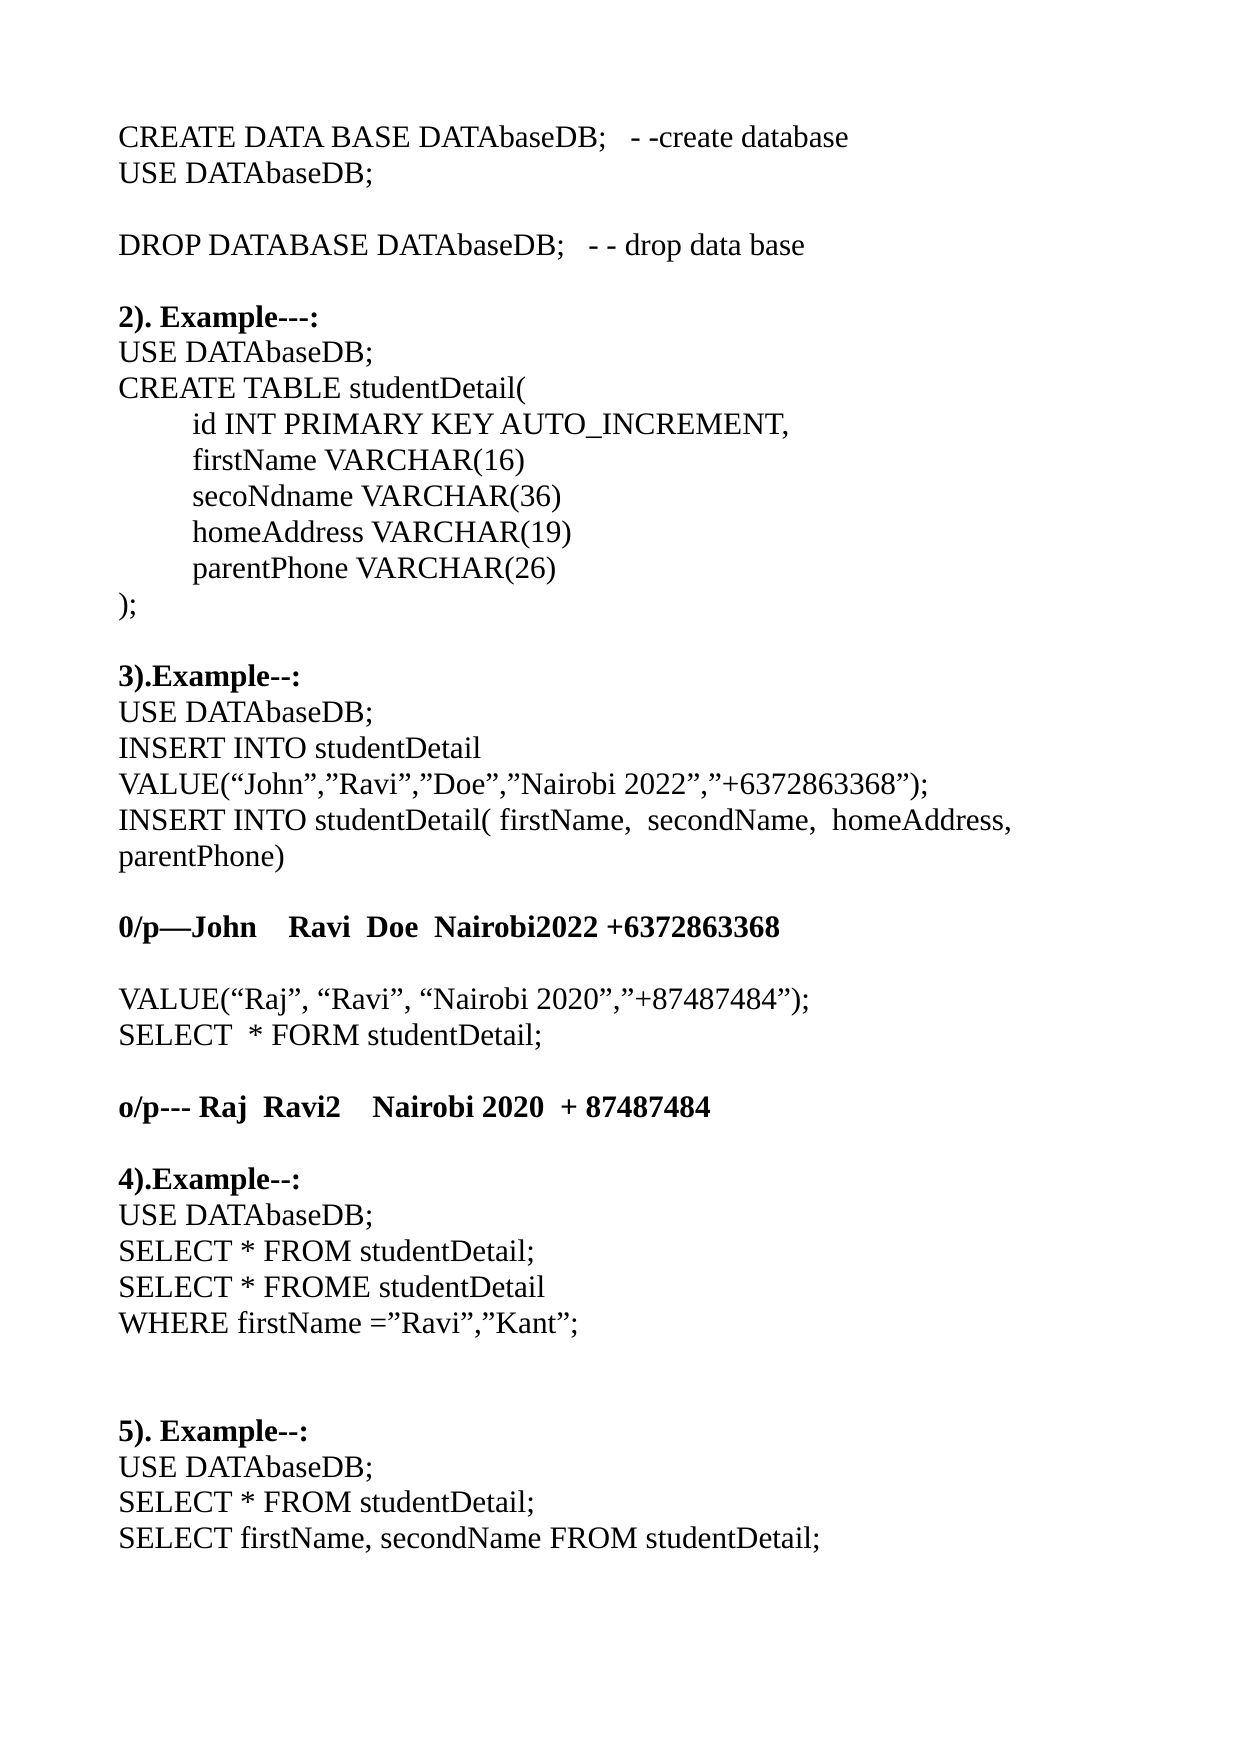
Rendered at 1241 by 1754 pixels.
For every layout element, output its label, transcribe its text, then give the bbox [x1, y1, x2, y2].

text DROP DATABASE DATAbaseDB; - - drop data base [118, 226, 1122, 262]
text USE DATAbaseDB; [118, 1196, 1122, 1232]
text SELECT * FROM studentDetail; [118, 1232, 1122, 1268]
text INSERT INTO studentDetail( firstName, secondName, homeAddress, parentPhone) [118, 801, 1122, 873]
text CREATE TABLE studentDetail( [118, 370, 1122, 406]
text ); [118, 585, 1122, 621]
text 2). Example---: [118, 298, 1122, 334]
text 4).Example--: [118, 1160, 1122, 1196]
text USE DATAbaseDB; [118, 693, 1122, 729]
text USE DATAbaseDB; [118, 334, 1122, 370]
text WHERE firstName =”Ravi”,”Kant”; [118, 1304, 1122, 1340]
text SELECT * FORM studentDetail; [118, 1017, 1122, 1052]
text USE DATAbaseDB; [118, 154, 1122, 190]
text SELECT firstName, secondName FROM studentDetail; [118, 1520, 1122, 1556]
text VALUE(“Raj”, “Ravi”, “Nairobi 2020”,”+87487484”); [118, 981, 1122, 1017]
text 0/p—John Ravi Doe Nairobi2022 +6372863368 [118, 909, 1122, 945]
text id INT PRIMARY KEY AUTO_INCREMENT, [118, 406, 1122, 442]
text INSERT INTO studentDetail [118, 729, 1122, 765]
text o/p--- Raj Ravi2 Nairobi 2020 + 87487484 [118, 1088, 1122, 1124]
text firstName VARCHAR(16) [118, 442, 1122, 477]
text USE DATAbaseDB; [118, 1448, 1122, 1484]
text CREATE DATA BASE DATAbaseDB; - -create database [118, 118, 1122, 154]
text secoNdname VARCHAR(36) [118, 477, 1122, 513]
text 5). Example--: [118, 1412, 1122, 1448]
text homeAddress VARCHAR(19) [118, 513, 1122, 549]
text parentPhone VARCHAR(26) [118, 549, 1122, 585]
text SELECT * FROME studentDetail [118, 1268, 1122, 1304]
text SELECT * FROM studentDetail; [118, 1484, 1122, 1520]
text VALUE(“John”,”Ravi”,”Doe”,”Nairobi 2022”,”+6372863368”); [118, 765, 1122, 801]
text 3).Example--: [118, 657, 1122, 693]
